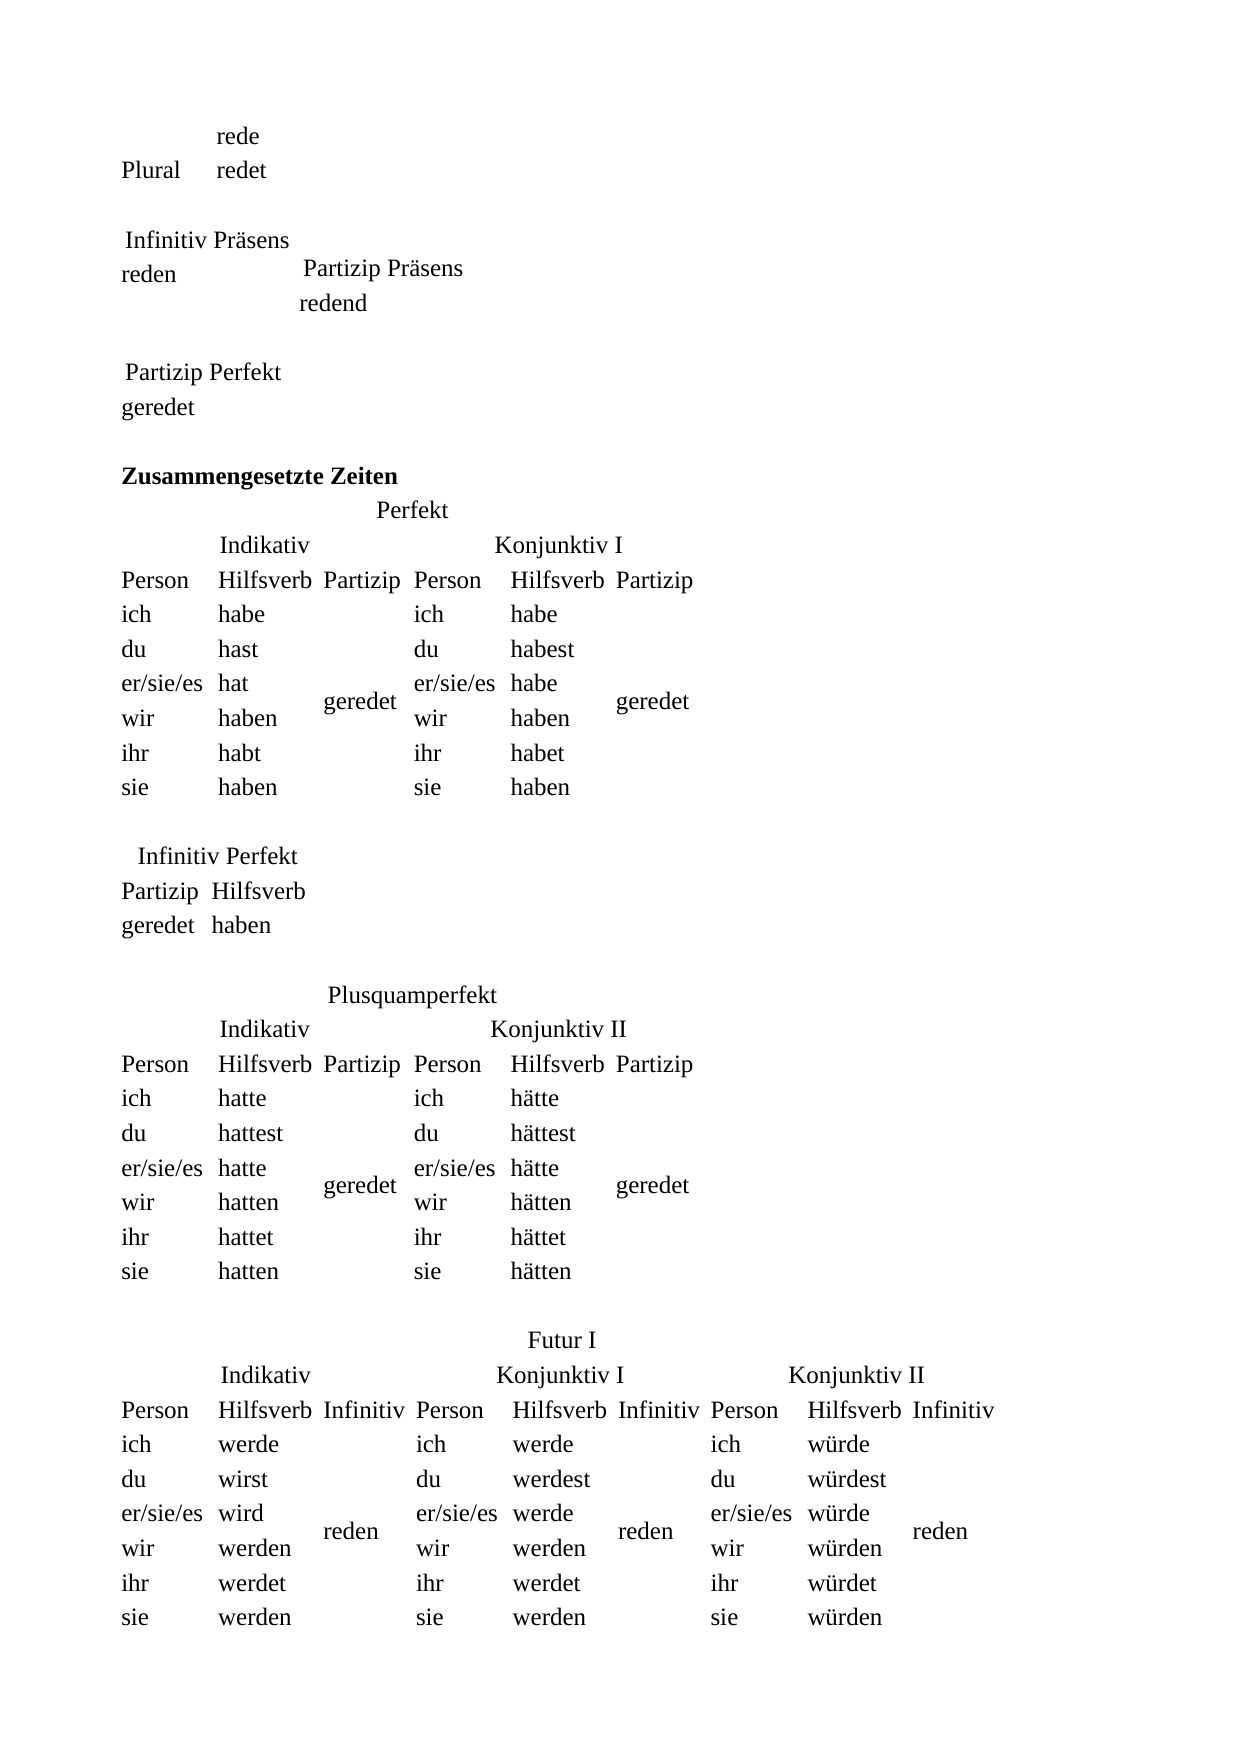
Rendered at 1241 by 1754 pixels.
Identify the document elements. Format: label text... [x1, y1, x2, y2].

table_cell würdest [804, 1461, 909, 1496]
table_cell er/sie/es [118, 1150, 215, 1184]
table_cell Partizip [613, 562, 706, 596]
table_cell hattet [215, 1219, 320, 1253]
table_cell haben [209, 908, 317, 942]
table_cell habest [508, 631, 613, 666]
table_cell du [411, 1115, 507, 1150]
table_cell werde [510, 1426, 615, 1461]
table_cell würden [804, 1599, 909, 1634]
table_cell hast [215, 631, 320, 666]
table_cell wir [411, 700, 507, 735]
table_cell hätten [508, 1254, 613, 1288]
table_cell hatten [215, 1254, 320, 1288]
table_cell haben [215, 700, 320, 735]
table_cell ihr [118, 1219, 215, 1253]
table_cell Hilfsverb [209, 873, 317, 908]
table_cell reden [118, 256, 296, 291]
table_cell sie [411, 1254, 507, 1288]
table_cell Indikativ [118, 1011, 411, 1046]
table_cell wir [413, 1530, 509, 1565]
table_cell hatten [215, 1184, 320, 1219]
table_cell wird [215, 1496, 320, 1530]
table_cell werden [510, 1530, 615, 1565]
table_cell werdest [510, 1461, 615, 1496]
table_cell habet [508, 735, 613, 769]
table_cell wir [118, 700, 215, 735]
table_header Infinitiv Präsens [118, 222, 296, 256]
table_cell würdet [804, 1565, 909, 1599]
table_cell Person [413, 1392, 509, 1426]
table_cell geredet [118, 389, 288, 423]
table_cell Indikativ [118, 1357, 413, 1392]
table_cell werden [215, 1530, 320, 1565]
table_cell hättet [508, 1219, 613, 1253]
table_header Zusammengesetzte Zeiten [118, 458, 412, 493]
table_cell haben [508, 769, 613, 804]
table_cell er/sie/es [411, 1150, 507, 1184]
table_cell habe [508, 596, 613, 631]
table_cell haben [215, 769, 320, 804]
table_cell hatte [215, 1150, 320, 1184]
table_cell redend [296, 285, 470, 320]
table_cell rede [214, 118, 283, 153]
table_cell du [118, 1461, 215, 1496]
table_cell Infinitiv [910, 1392, 1005, 1426]
table_cell wir [411, 1184, 507, 1219]
table_cell ich [411, 1081, 507, 1115]
table_cell Infinitiv [320, 1392, 413, 1426]
table_cell würden [804, 1530, 909, 1565]
table_cell geredet [320, 596, 411, 804]
table_cell [118, 118, 213, 153]
table_cell ich [708, 1426, 804, 1461]
table_cell Infinitiv [615, 1392, 707, 1426]
table_cell wir [118, 1530, 215, 1565]
table_cell ich [118, 596, 215, 631]
table_cell reden [320, 1426, 413, 1634]
table_cell Person [708, 1392, 804, 1426]
table_cell hättest [508, 1115, 613, 1150]
table_cell Hilfsverb [510, 1392, 615, 1426]
table_cell geredet [613, 596, 706, 804]
table_cell werden [510, 1599, 615, 1634]
table_header Futur I [118, 1323, 1005, 1357]
table_cell sie [118, 1254, 215, 1288]
table_cell sie [708, 1599, 804, 1634]
table_cell hätten [508, 1184, 613, 1219]
table_cell Hilfsverb [215, 1046, 320, 1081]
table_header Plusquamperfekt [118, 977, 706, 1011]
table_cell er/sie/es [708, 1496, 804, 1530]
table_cell du [118, 1115, 215, 1150]
table_header Perfekt [118, 493, 706, 527]
table_header [118, 291, 296, 320]
table_cell hatte [215, 1081, 320, 1115]
table_cell Hilfsverb [508, 562, 613, 596]
table_cell Person [411, 1046, 507, 1081]
table_cell Hilfsverb [804, 1392, 909, 1426]
table_cell er/sie/es [118, 1496, 215, 1530]
table_cell ihr [118, 1565, 215, 1599]
table_cell würde [804, 1426, 909, 1461]
table_cell Partizip [320, 562, 411, 596]
table_cell ich [413, 1426, 509, 1461]
table_cell hätte [508, 1081, 613, 1115]
table_cell Plural [118, 153, 213, 187]
table_cell reden [910, 1426, 1005, 1634]
table_cell werdet [215, 1565, 320, 1599]
table_cell sie [118, 769, 215, 804]
table_cell geredet [320, 1081, 411, 1288]
table_cell er/sie/es [118, 666, 215, 700]
table_cell geredet [613, 1081, 706, 1288]
table_header Infinitiv Perfekt [118, 839, 317, 873]
table_cell Indikativ [118, 527, 411, 562]
table_cell wirst [215, 1461, 320, 1496]
table_cell Partizip [320, 1046, 411, 1081]
table_cell wir [118, 1184, 215, 1219]
table_header Partizip Perfekt [118, 354, 288, 389]
table_header [296, 222, 470, 251]
table_cell Hilfsverb [215, 562, 320, 596]
table_cell habe [215, 596, 320, 631]
table_cell Partizip [613, 1046, 706, 1081]
table_cell Person [118, 1046, 215, 1081]
table_cell werden [215, 1599, 320, 1634]
table_cell Hilfsverb [215, 1392, 320, 1426]
table_cell du [708, 1461, 804, 1496]
table_cell du [411, 631, 507, 666]
table_cell Person [118, 562, 215, 596]
table_cell du [118, 631, 215, 666]
table_cell habe [508, 666, 613, 700]
table_cell Person [118, 1392, 215, 1426]
table_cell ihr [413, 1565, 509, 1599]
table_cell haben [508, 700, 613, 735]
table_cell ihr [708, 1565, 804, 1599]
table_cell hattest [215, 1115, 320, 1150]
table_cell er/sie/es [411, 666, 507, 700]
table_cell habt [215, 735, 320, 769]
table_cell ihr [411, 1219, 507, 1253]
table_header Partizip Präsens [296, 251, 470, 285]
table_cell sie [411, 769, 507, 804]
table_cell werde [215, 1426, 320, 1461]
table_cell ich [118, 1081, 215, 1115]
table_cell geredet [118, 908, 208, 942]
table_cell hat [215, 666, 320, 700]
table_cell werde [510, 1496, 615, 1530]
table_cell reden [615, 1426, 707, 1634]
table_cell hätte [508, 1150, 613, 1184]
table_cell würde [804, 1496, 909, 1530]
table_cell Konjunktiv I [413, 1357, 707, 1392]
table_cell Person [411, 562, 507, 596]
table_cell du [413, 1461, 509, 1496]
table_cell ihr [118, 735, 215, 769]
table_cell redet [214, 153, 283, 187]
table_cell Partizip [118, 873, 208, 908]
table_cell er/sie/es [413, 1496, 509, 1530]
table_cell sie [413, 1599, 509, 1634]
table_cell Konjunktiv I [411, 527, 706, 562]
table_cell Hilfsverb [508, 1046, 613, 1081]
table_cell ich [118, 1426, 215, 1461]
table_cell sie [118, 1599, 215, 1634]
table_cell werdet [510, 1565, 615, 1599]
table_cell Konjunktiv II [411, 1011, 706, 1046]
table_cell ihr [411, 735, 507, 769]
table_cell wir [708, 1530, 804, 1565]
table_cell ich [411, 596, 507, 631]
table_cell Konjunktiv II [708, 1357, 1005, 1392]
